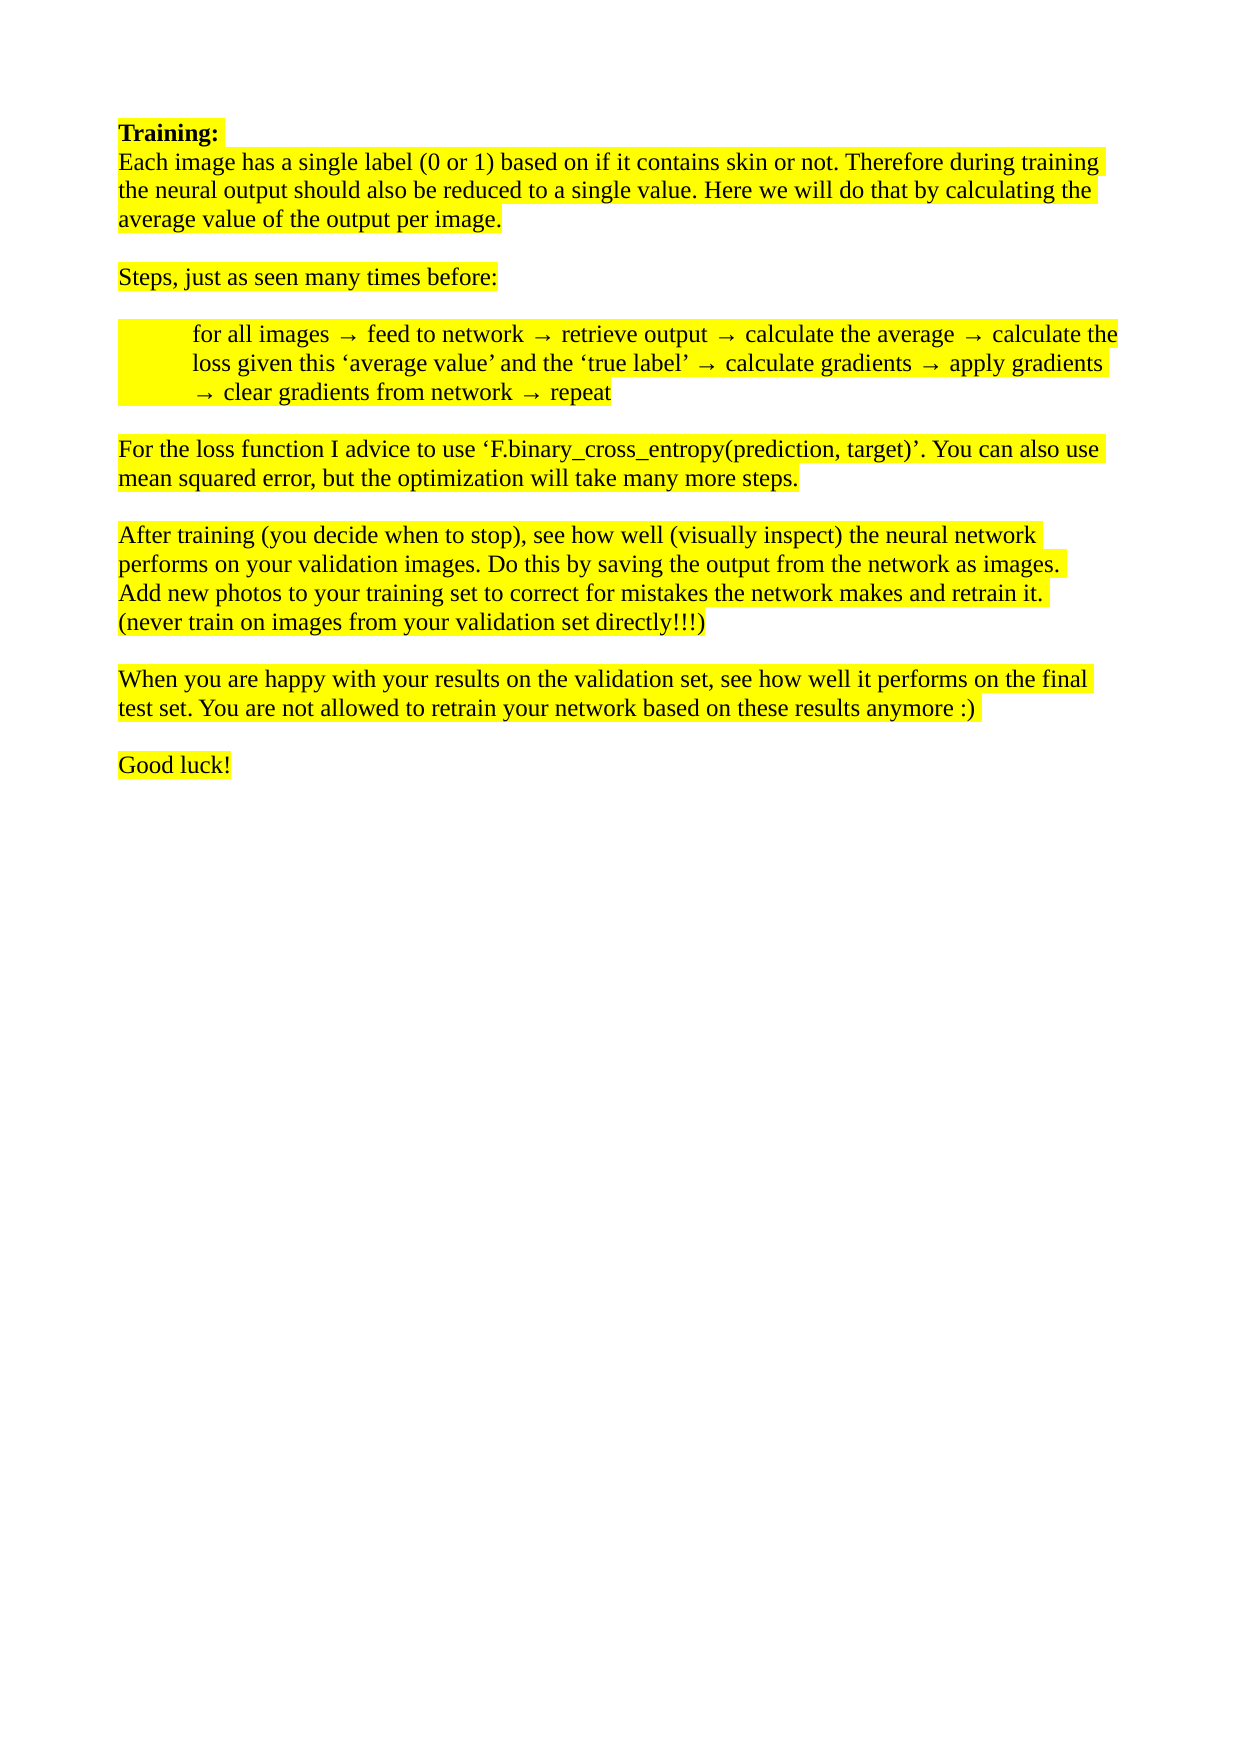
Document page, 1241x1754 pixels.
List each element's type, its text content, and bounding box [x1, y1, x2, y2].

text for all images → feed to network → retrieve output → calculate the average → calculate the loss given this ‘average value’ and the ‘true label’ → calculate gradients → apply gradients → clear gradients from network → repeat [118, 319, 1122, 406]
text Add new photos to your training set to correct for mistakes the network makes and retrain it. [118, 578, 1122, 607]
text When you are happy with your results on the validation set, see how well it performs on the final test set. You are not allowed to retrain your network based on these results anymore :) [118, 664, 1122, 722]
text For the loss function I advice to use ‘F.binary_cross_entropy(prediction, target)’. You can also use mean squared error, but the optimization will take many more steps. [118, 434, 1122, 492]
text Good luck! [118, 751, 1122, 779]
text Training: [118, 118, 1122, 147]
text After training (you decide when to stop), see how well (visually inspect) the neural network performs on your validation images. Do this by saving the output from the network as images. [118, 521, 1122, 578]
text Steps, just as seen many times before: [118, 262, 1122, 291]
text (never train on images from your validation set directly!!!) [118, 607, 1122, 636]
text Each image has a single label (0 or 1) based on if it contains skin or not. Therefore during training the neural output should also be reduced to a single value. Here we will do that by calculating the average value of the output per image. [118, 147, 1122, 233]
